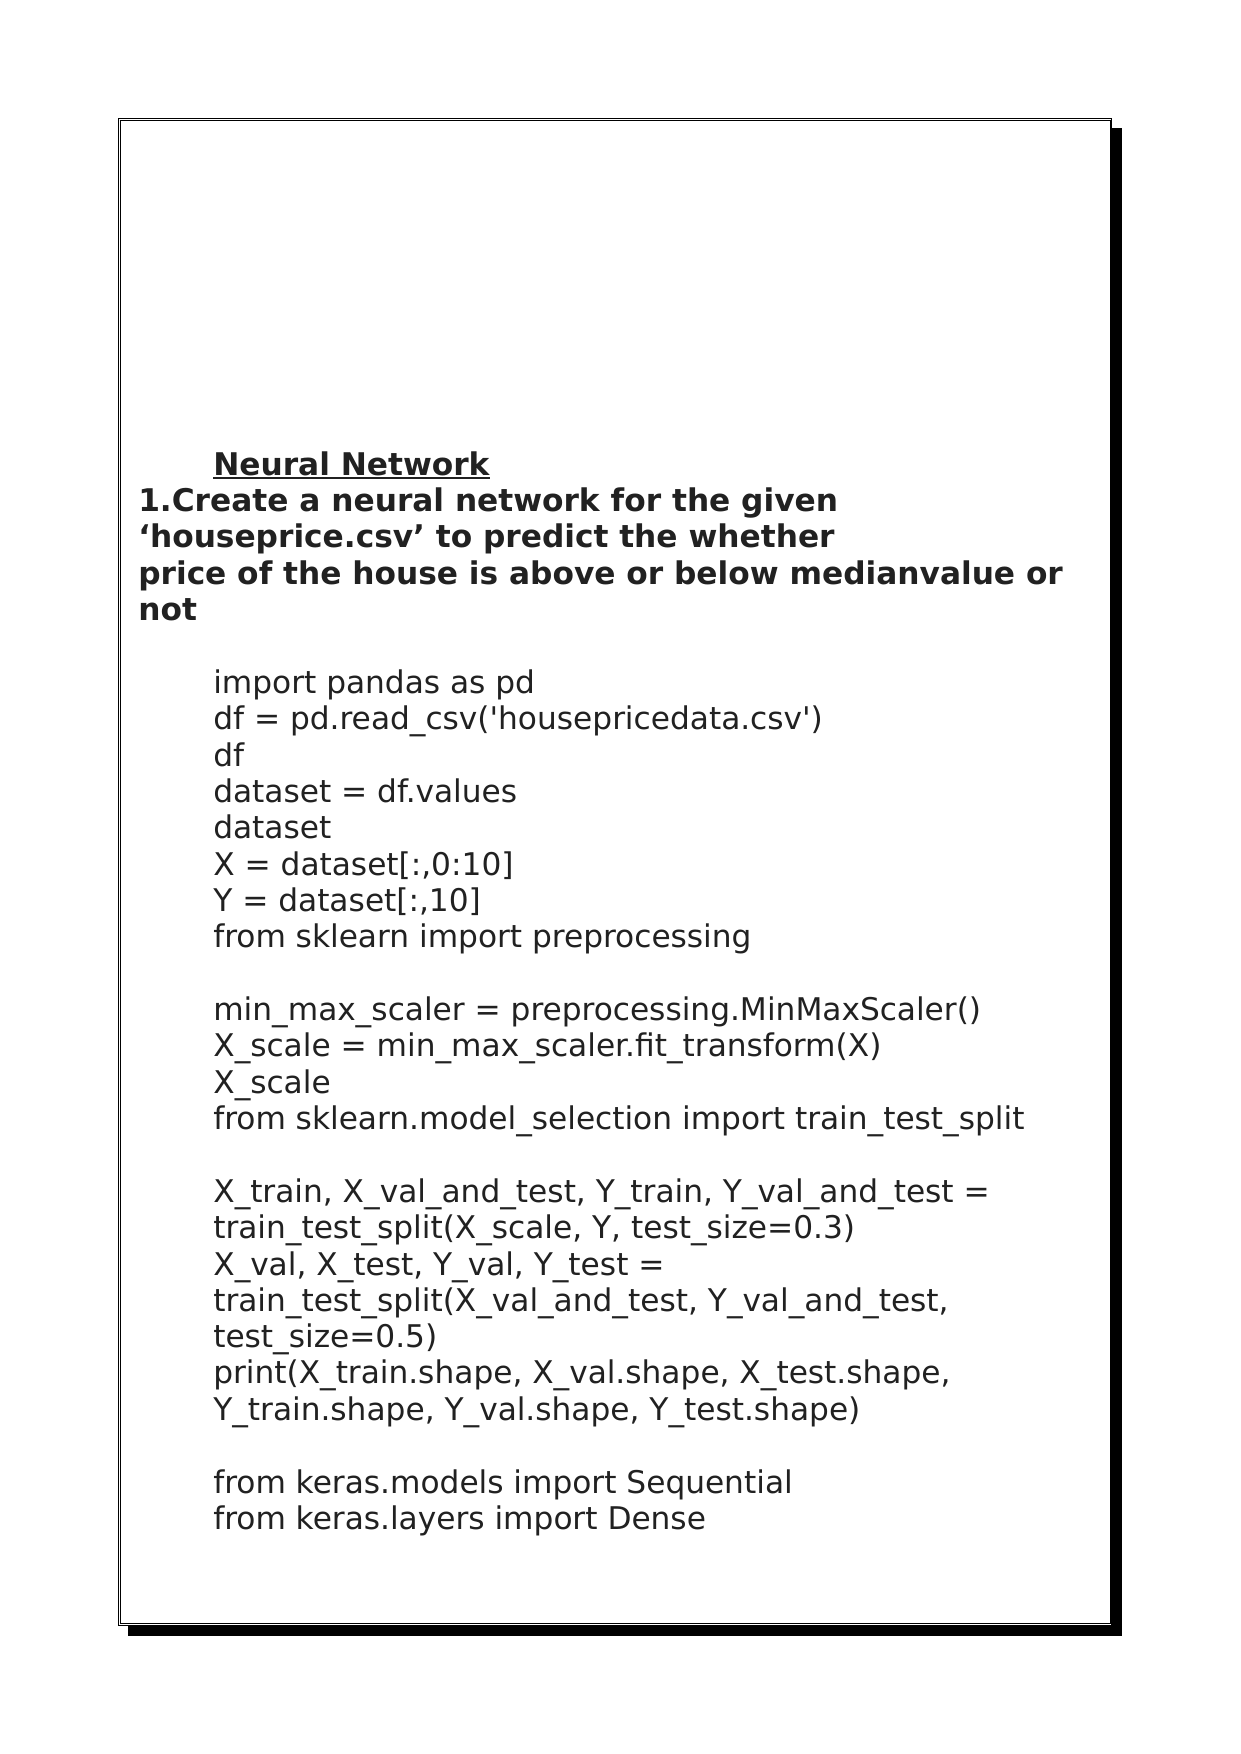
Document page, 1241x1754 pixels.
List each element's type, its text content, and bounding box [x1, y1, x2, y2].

list Y = dataset[:,10] [213, 882, 1092, 919]
list X_val, X_test, Y_val, Y_test = train_test_split(X_val_and_test, Y_val_and_test, test_size=0.5) [213, 1246, 1092, 1355]
list df [213, 737, 1092, 773]
list from keras.layers import Dense [213, 1500, 1092, 1537]
list X_train, X_val_and_test, Y_train, Y_val_and_test = train_test_split(X_scale, Y, test_size=0.3) [213, 1173, 1092, 1246]
list from sklearn import preprocessing [213, 919, 1092, 955]
list Neural Network [213, 446, 1092, 482]
list from sklearn.model_selection import train_test_split [213, 1100, 1092, 1137]
list dataset [213, 809, 1092, 846]
list print(X_train.shape, X_val.shape, X_test.shape, Y_train.shape, Y_val.shape, Y_test.shape) [213, 1355, 1092, 1428]
list import pandas as pd [213, 664, 1092, 701]
list price of the house is above or below medianvalue or not [138, 555, 1092, 628]
list min_max_scaler = preprocessing.MinMaxScaler() [213, 991, 1092, 1028]
list X_scale [213, 1064, 1092, 1100]
list df = pd.read_csv('housepricedata.csv') [213, 701, 1092, 737]
list X_scale = min_max_scaler.fit_transform(X) [213, 1028, 1092, 1064]
list 1.Create a neural network for the given ‘houseprice.csv’ to predict the whether [138, 482, 1092, 555]
list from keras.models import Sequential [213, 1464, 1092, 1500]
list dataset = df.values [213, 773, 1092, 809]
list X = dataset[:,0:10] [213, 846, 1092, 882]
